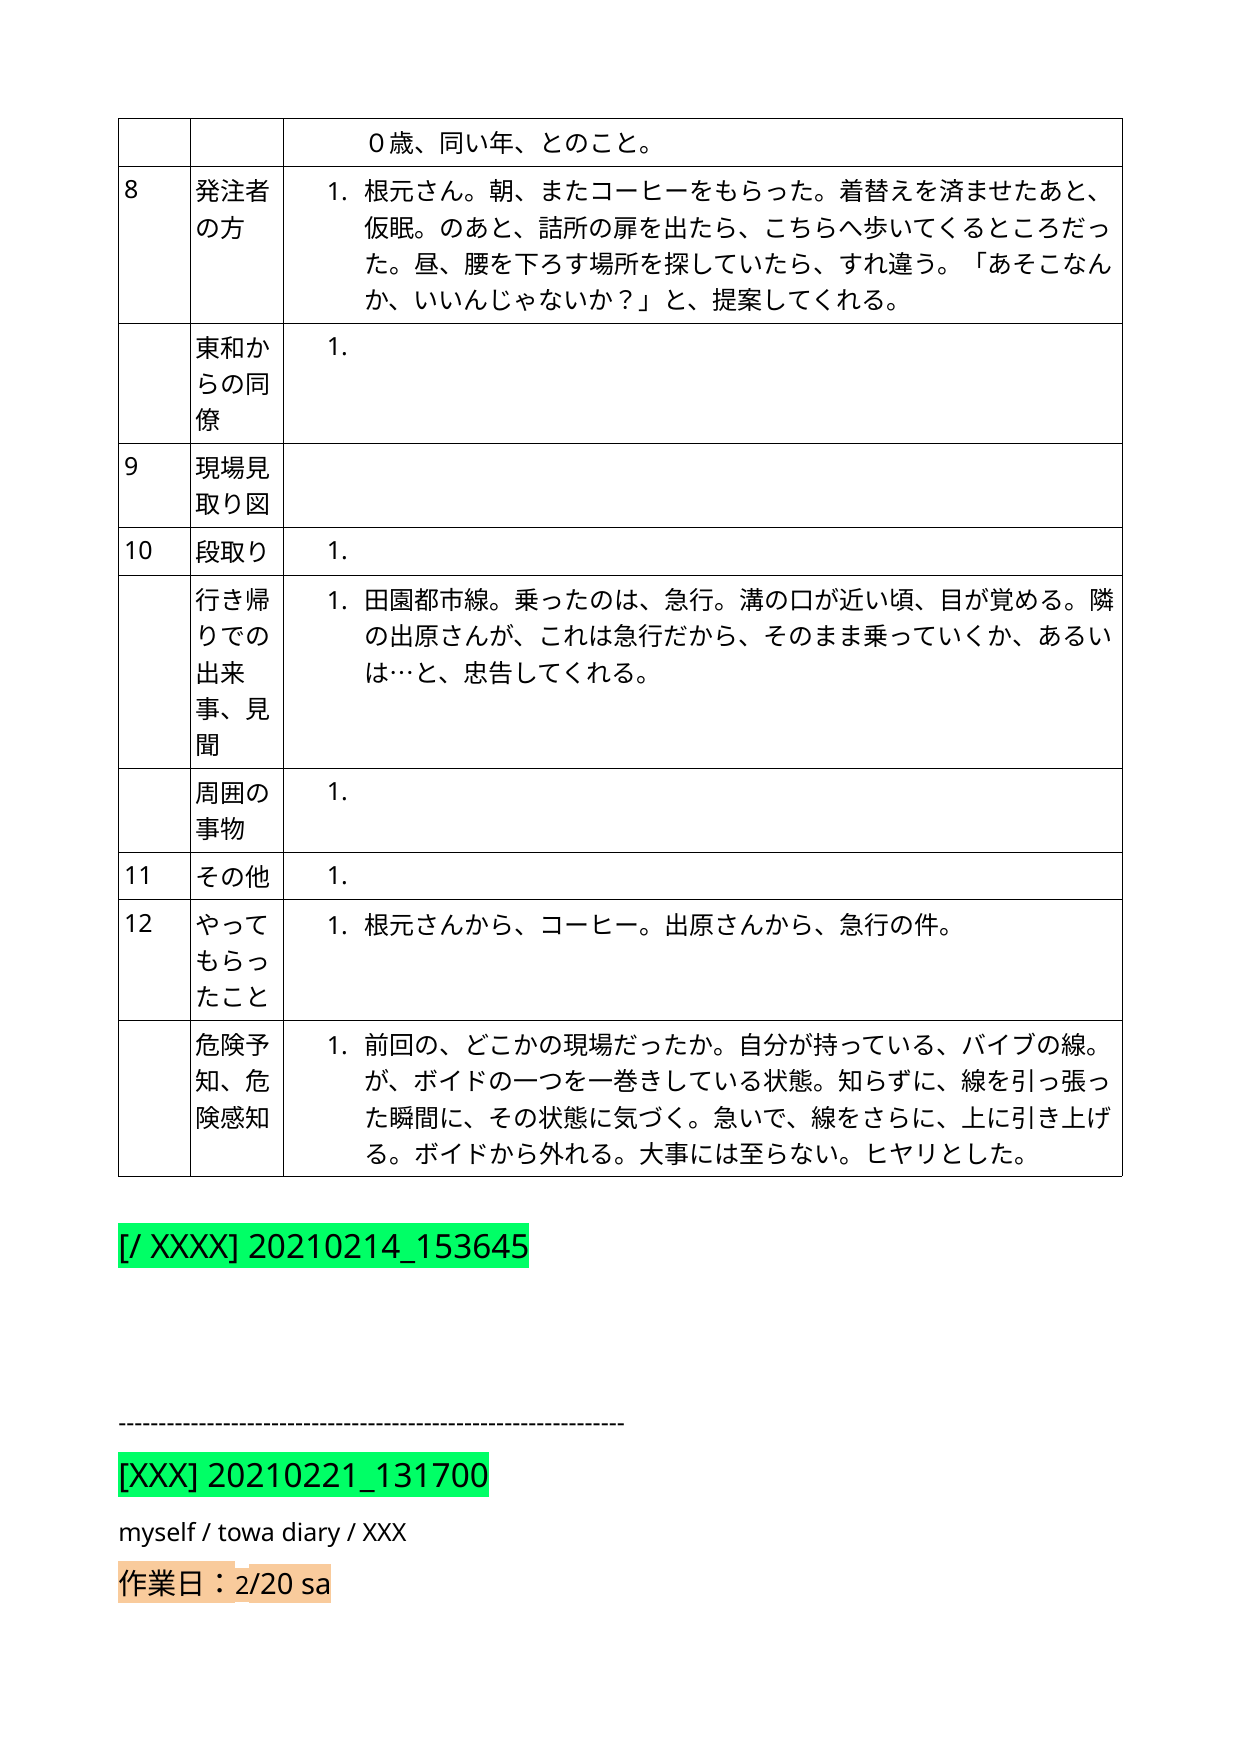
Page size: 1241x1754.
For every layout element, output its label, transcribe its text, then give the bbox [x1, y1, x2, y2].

table_cell 根元さんから、コーヒー。出原さんから、急行の件。 [284, 900, 1122, 1020]
table_cell 現場見取り図 [191, 444, 283, 527]
table_cell [119, 576, 190, 767]
text 作業日：2/20 sa [118, 1561, 1122, 1603]
table_cell 8 [119, 167, 190, 322]
table_cell [191, 119, 283, 166]
table_cell 東和からの同僚 [191, 324, 283, 443]
table_cell 発注者の方 [191, 167, 283, 322]
table_cell 12 [119, 900, 190, 1020]
text [/ XXXX] 20210214_153645 [118, 1223, 1122, 1268]
text myself / towa diary / XXX [118, 1514, 1122, 1548]
table_cell 根元さん。朝、またコーヒーをもらった。着替えを済ませたあと、仮眠。のあと、詰所の扉を出たら、こちらへ歩いてくるところだった。昼、腰を下ろす場所を探していたら、すれ違う。「あそこなんか、いいんじゃないか？」と、提案してくれる。 [284, 167, 1122, 322]
table_cell 段取り [191, 528, 283, 575]
table_cell 前回の、どこかの現場だったか。自分が持っている、バイブの線。が、ボイドの一つを一巻きしている状態。知らずに、線を引っ張った瞬間に、その状態に気づく。急いで、線をさらに、上に引き上げる。ボイドから外れる。大事には至らない。ヒヤリとした。 [284, 1021, 1122, 1176]
table_cell [284, 853, 1122, 899]
table_cell [119, 324, 190, 443]
text --------------------------------------------------------------- [118, 1405, 1122, 1439]
table_cell 10 [119, 528, 190, 575]
table_cell 行き帰りでの出来事、見聞 [191, 576, 283, 767]
table_cell [284, 528, 1122, 575]
table_cell ０歳、同い年、とのこと。 [284, 119, 1122, 166]
table_cell [284, 769, 1122, 852]
table_cell [119, 1021, 190, 1176]
table_cell 9 [119, 444, 190, 527]
table_cell その他 [191, 853, 283, 899]
table_cell 周囲の事物 [191, 769, 283, 852]
text [XXX] 20210221_131700 [118, 1452, 1122, 1497]
table_cell [119, 119, 190, 166]
table_cell [284, 324, 1122, 443]
table_cell [284, 444, 1122, 527]
table_cell [119, 769, 190, 852]
table_cell やってもらったこと [191, 900, 283, 1020]
table_cell 11 [119, 853, 190, 899]
table_cell 危険予知、危険感知 [191, 1021, 283, 1176]
table_cell 田園都市線。乗ったのは、急行。溝の口が近い頃、目が覚める。隣の出原さんが、これは急行だから、そのまま乗っていくか、あるいは…と、忠告してくれる。 [284, 576, 1122, 767]
